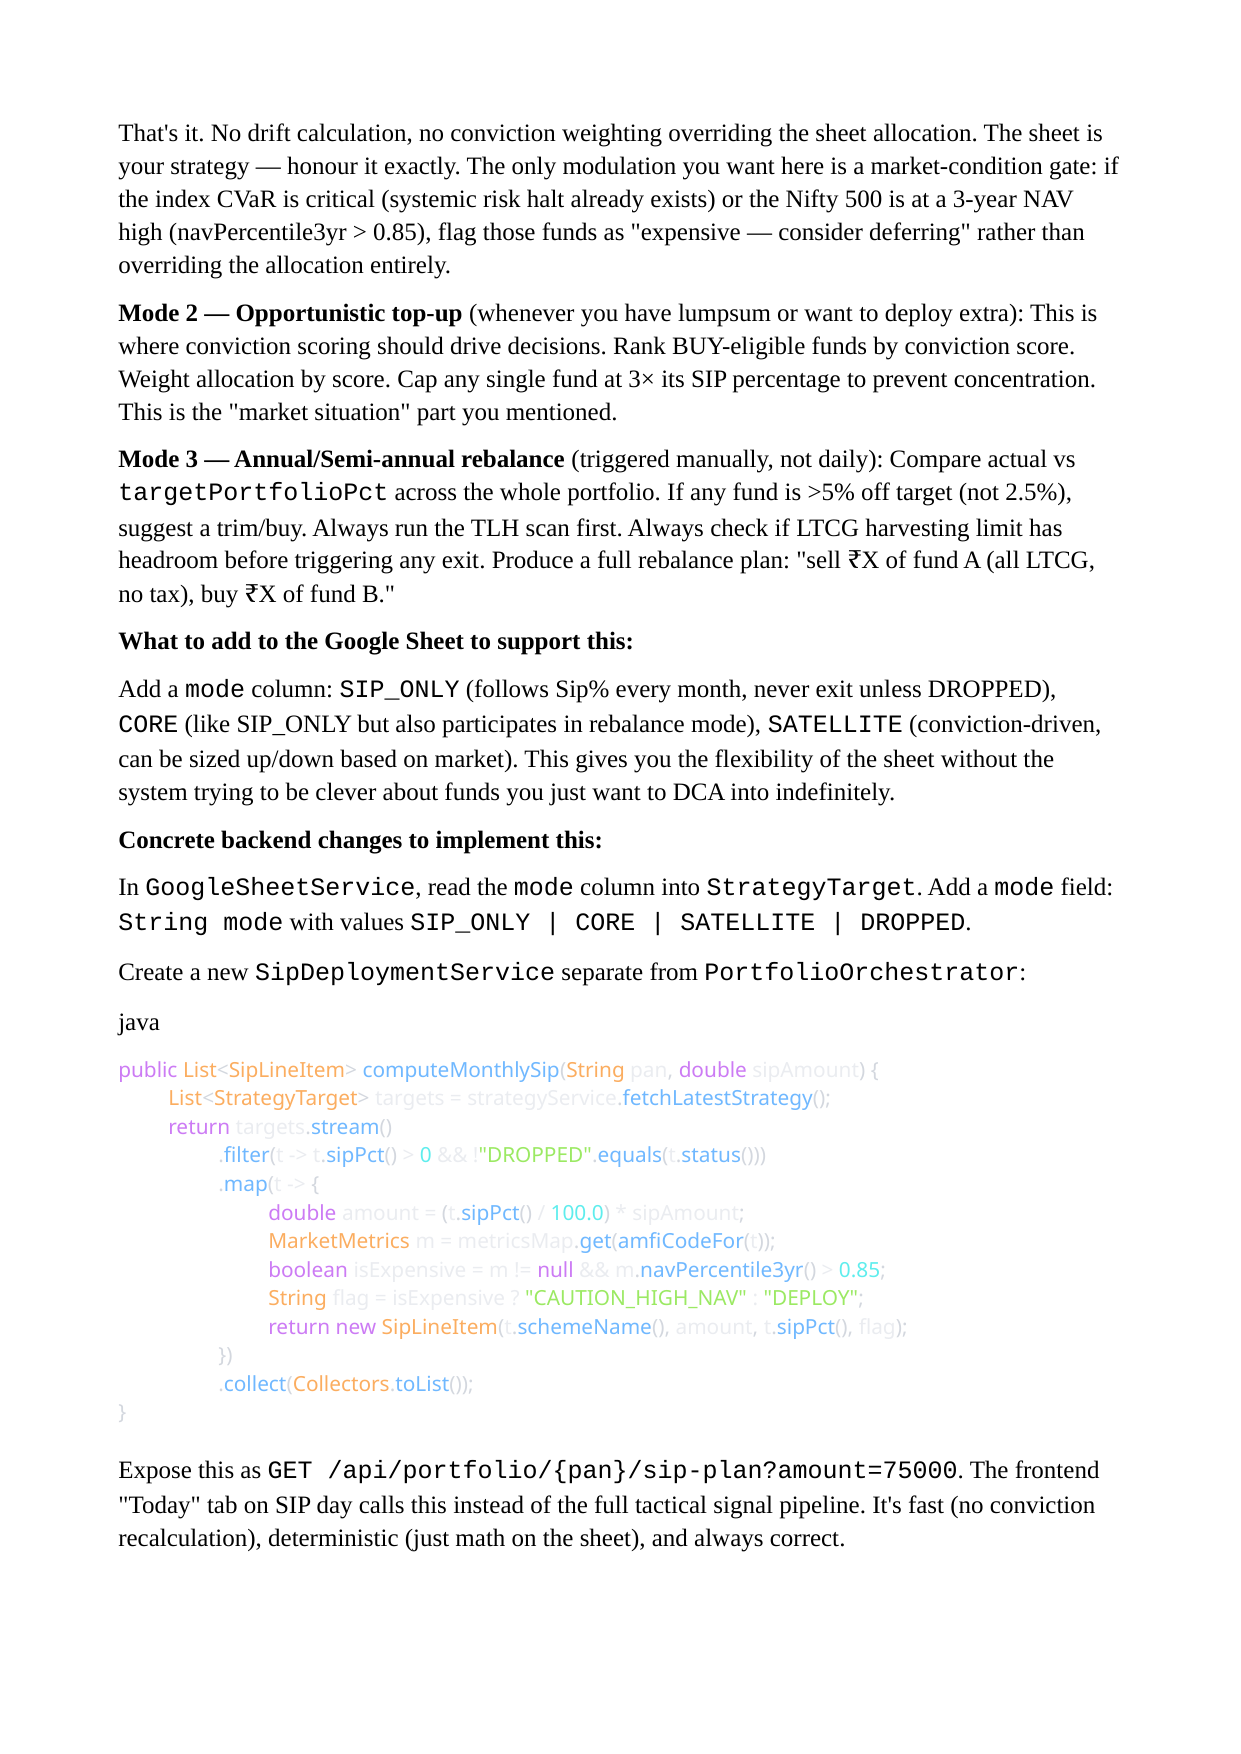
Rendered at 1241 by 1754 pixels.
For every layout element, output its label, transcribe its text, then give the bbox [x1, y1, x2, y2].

text .collect(Collectors.toList()); [118, 1369, 1122, 1397]
text .map(t -> { [118, 1169, 1122, 1198]
text MarketMetrics m = metricsMap.get(amfiCodeFor(t)); [118, 1226, 1122, 1255]
text Add a mode column: SIP_ONLY (follows Sip% every month, never exit unless DROPPED), CORE (like SIP_ONLY but also participates in rebalance mode), SATELLITE (conviction-driven, can be sized up/down based on market). This gives you the flexibility of the sheet without the system trying to be clever about funds you just want to DCA into indefinitely. [118, 674, 1122, 806]
text boolean isExpensive = m != null && m.navPercentile3yr() > 0.85; [118, 1255, 1122, 1283]
text Expose this as GET /api/portfolio/{pan}/sip-plan?amount=75000. The frontend "Today" tab on SIP day calls this instead of the full tactical signal pipeline. It's fast (no conviction recalculation), deterministic (just math on the sheet), and always correct. [118, 1455, 1122, 1552]
text What to add to the Google Sheet to support this: [118, 626, 1122, 655]
text Concrete backend changes to implement this: [118, 825, 1122, 853]
text return targets.stream() [118, 1112, 1122, 1141]
text Mode 3 — Annual/Semi-annual rebalance (triggered manually, not daily): Compare actual vs targetPortfolioPct across the whole portfolio. If any fund is >5% off target (not 2.5%), suggest a trim/buy. Always run the TLH scan first. Always check if LTCG harvesting limit has headroom before triggering any exit. Produce a full rebalance plan: "sell ₹X of fund A (all LTCG, no tax), buy ₹X of fund B." [118, 444, 1122, 607]
text }) [118, 1340, 1122, 1369]
text That's it. No drift calculation, no conviction weighting overriding the sheet allocation. The sheet is your strategy — honour it exactly. The only modulation you want here is a market-condition gate: if the index CVaR is critical (systemic risk halt already exists) or the Nifty 500 is at a 3-year NAV high (navPercentile3yr > 0.85), flag those funds as "expensive — consider deferring" rather than overriding the allocation entirely. [118, 118, 1122, 279]
text .filter(t -> t.sipPct() > 0 && !"DROPPED".equals(t.status())) [118, 1141, 1122, 1169]
text java [118, 1007, 1122, 1036]
text Mode 2 — Opportunistic top-up (whenever you have lumpsum or want to deploy extra): This is where conviction scoring should drive decisions. Rank BUY-eligible funds by conviction score. Weight allocation by score. Cap any single fund at 3× its SIP percentage to prevent concentration. This is the "market situation" part you mentioned. [118, 298, 1122, 426]
text In GoogleSheetService, read the mode column into StrategyTarget. Add a mode field: String mode with values SIP_ONLY | CORE | SATELLITE | DROPPED. [118, 872, 1122, 938]
text List<StrategyTarget> targets = strategyService.fetchLatestStrategy(); [118, 1083, 1122, 1112]
text return new SipLineItem(t.schemeName(), amount, t.sipPct(), flag); [118, 1312, 1122, 1340]
text } [118, 1397, 1122, 1426]
text String flag = isExpensive ? "CAUTION_HIGH_NAV" : "DEPLOY"; [118, 1283, 1122, 1312]
text Create a new SipDeploymentService separate from PortfolioOrchestrator: [118, 957, 1122, 988]
text double amount = (t.sipPct() / 100.0) * sipAmount; [118, 1198, 1122, 1226]
text public List<SipLineItem> computeMonthlySip(String pan, double sipAmount) { [118, 1055, 1122, 1083]
